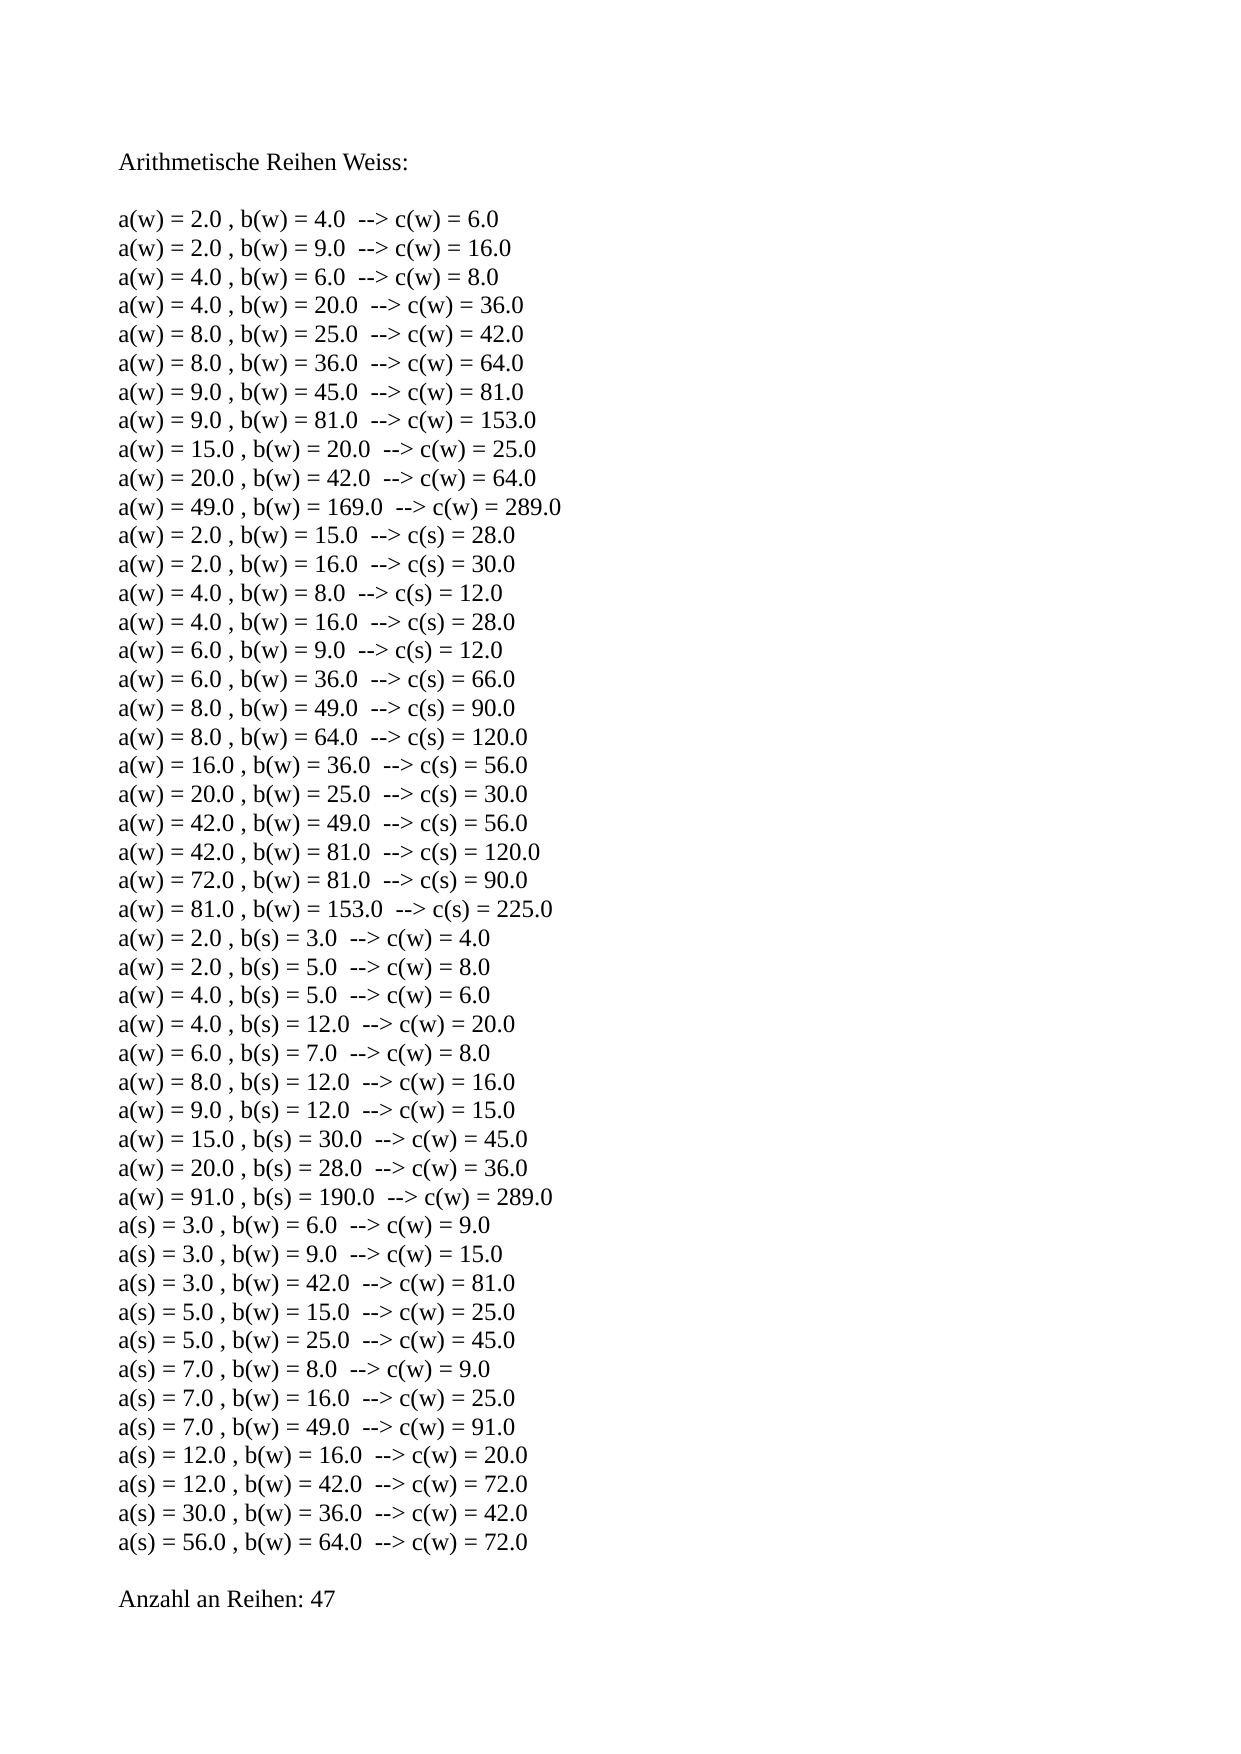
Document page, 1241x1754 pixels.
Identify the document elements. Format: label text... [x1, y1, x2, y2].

text a(s) = 12.0 , b(w) = 42.0 --> c(w) = 72.0 [118, 1469, 1122, 1498]
text a(s) = 56.0 , b(w) = 64.0 --> c(w) = 72.0 [118, 1527, 1122, 1556]
text a(w) = 72.0 , b(w) = 81.0 --> c(s) = 90.0 [118, 866, 1122, 894]
text a(w) = 49.0 , b(w) = 169.0 --> c(w) = 289.0 [118, 492, 1122, 521]
text a(w) = 81.0 , b(w) = 153.0 --> c(s) = 225.0 [118, 894, 1122, 923]
text a(w) = 8.0 , b(w) = 25.0 --> c(w) = 42.0 [118, 319, 1122, 348]
text a(s) = 5.0 , b(w) = 15.0 --> c(w) = 25.0 [118, 1297, 1122, 1326]
text a(w) = 9.0 , b(s) = 12.0 --> c(w) = 15.0 [118, 1096, 1122, 1124]
text Arithmetische Reihen Weiss: [118, 147, 1122, 176]
text a(s) = 5.0 , b(w) = 25.0 --> c(w) = 45.0 [118, 1326, 1122, 1354]
text a(w) = 4.0 , b(w) = 16.0 --> c(s) = 28.0 [118, 607, 1122, 636]
text a(w) = 6.0 , b(s) = 7.0 --> c(w) = 8.0 [118, 1038, 1122, 1067]
text a(w) = 4.0 , b(w) = 8.0 --> c(s) = 12.0 [118, 578, 1122, 607]
text a(w) = 20.0 , b(w) = 25.0 --> c(s) = 30.0 [118, 779, 1122, 808]
text a(w) = 4.0 , b(s) = 12.0 --> c(w) = 20.0 [118, 1009, 1122, 1038]
text a(w) = 4.0 , b(s) = 5.0 --> c(w) = 6.0 [118, 981, 1122, 1009]
text a(w) = 2.0 , b(w) = 4.0 --> c(w) = 6.0 [118, 204, 1122, 233]
text a(w) = 9.0 , b(w) = 45.0 --> c(w) = 81.0 [118, 377, 1122, 406]
text a(w) = 2.0 , b(w) = 9.0 --> c(w) = 16.0 [118, 233, 1122, 262]
text a(w) = 9.0 , b(w) = 81.0 --> c(w) = 153.0 [118, 406, 1122, 434]
text a(w) = 2.0 , b(s) = 5.0 --> c(w) = 8.0 [118, 952, 1122, 981]
text a(w) = 15.0 , b(s) = 30.0 --> c(w) = 45.0 [118, 1124, 1122, 1153]
text a(w) = 8.0 , b(w) = 36.0 --> c(w) = 64.0 [118, 348, 1122, 377]
text a(w) = 20.0 , b(s) = 28.0 --> c(w) = 36.0 [118, 1153, 1122, 1182]
text a(s) = 3.0 , b(w) = 6.0 --> c(w) = 9.0 [118, 1211, 1122, 1239]
text a(s) = 7.0 , b(w) = 49.0 --> c(w) = 91.0 [118, 1412, 1122, 1441]
text a(w) = 2.0 , b(w) = 16.0 --> c(s) = 30.0 [118, 549, 1122, 578]
text a(s) = 3.0 , b(w) = 9.0 --> c(w) = 15.0 [118, 1239, 1122, 1268]
text a(s) = 12.0 , b(w) = 16.0 --> c(w) = 20.0 [118, 1441, 1122, 1469]
text a(w) = 6.0 , b(w) = 9.0 --> c(s) = 12.0 [118, 636, 1122, 664]
text Anzahl an Reihen: 47 [118, 1584, 1122, 1613]
text a(w) = 20.0 , b(w) = 42.0 --> c(w) = 64.0 [118, 463, 1122, 492]
text a(w) = 16.0 , b(w) = 36.0 --> c(s) = 56.0 [118, 751, 1122, 779]
text a(s) = 7.0 , b(w) = 8.0 --> c(w) = 9.0 [118, 1354, 1122, 1383]
text a(w) = 2.0 , b(w) = 15.0 --> c(s) = 28.0 [118, 521, 1122, 549]
text a(w) = 15.0 , b(w) = 20.0 --> c(w) = 25.0 [118, 434, 1122, 463]
text a(w) = 4.0 , b(w) = 20.0 --> c(w) = 36.0 [118, 291, 1122, 319]
text a(w) = 8.0 , b(s) = 12.0 --> c(w) = 16.0 [118, 1067, 1122, 1096]
text a(w) = 42.0 , b(w) = 49.0 --> c(s) = 56.0 [118, 808, 1122, 837]
text a(s) = 7.0 , b(w) = 16.0 --> c(w) = 25.0 [118, 1383, 1122, 1412]
text a(w) = 91.0 , b(s) = 190.0 --> c(w) = 289.0 [118, 1182, 1122, 1211]
text a(w) = 2.0 , b(s) = 3.0 --> c(w) = 4.0 [118, 923, 1122, 952]
text a(w) = 8.0 , b(w) = 64.0 --> c(s) = 120.0 [118, 722, 1122, 751]
text a(w) = 6.0 , b(w) = 36.0 --> c(s) = 66.0 [118, 664, 1122, 693]
text a(s) = 30.0 , b(w) = 36.0 --> c(w) = 42.0 [118, 1498, 1122, 1527]
text a(w) = 4.0 , b(w) = 6.0 --> c(w) = 8.0 [118, 262, 1122, 291]
text a(w) = 8.0 , b(w) = 49.0 --> c(s) = 90.0 [118, 693, 1122, 722]
text a(s) = 3.0 , b(w) = 42.0 --> c(w) = 81.0 [118, 1268, 1122, 1297]
text a(w) = 42.0 , b(w) = 81.0 --> c(s) = 120.0 [118, 837, 1122, 866]
